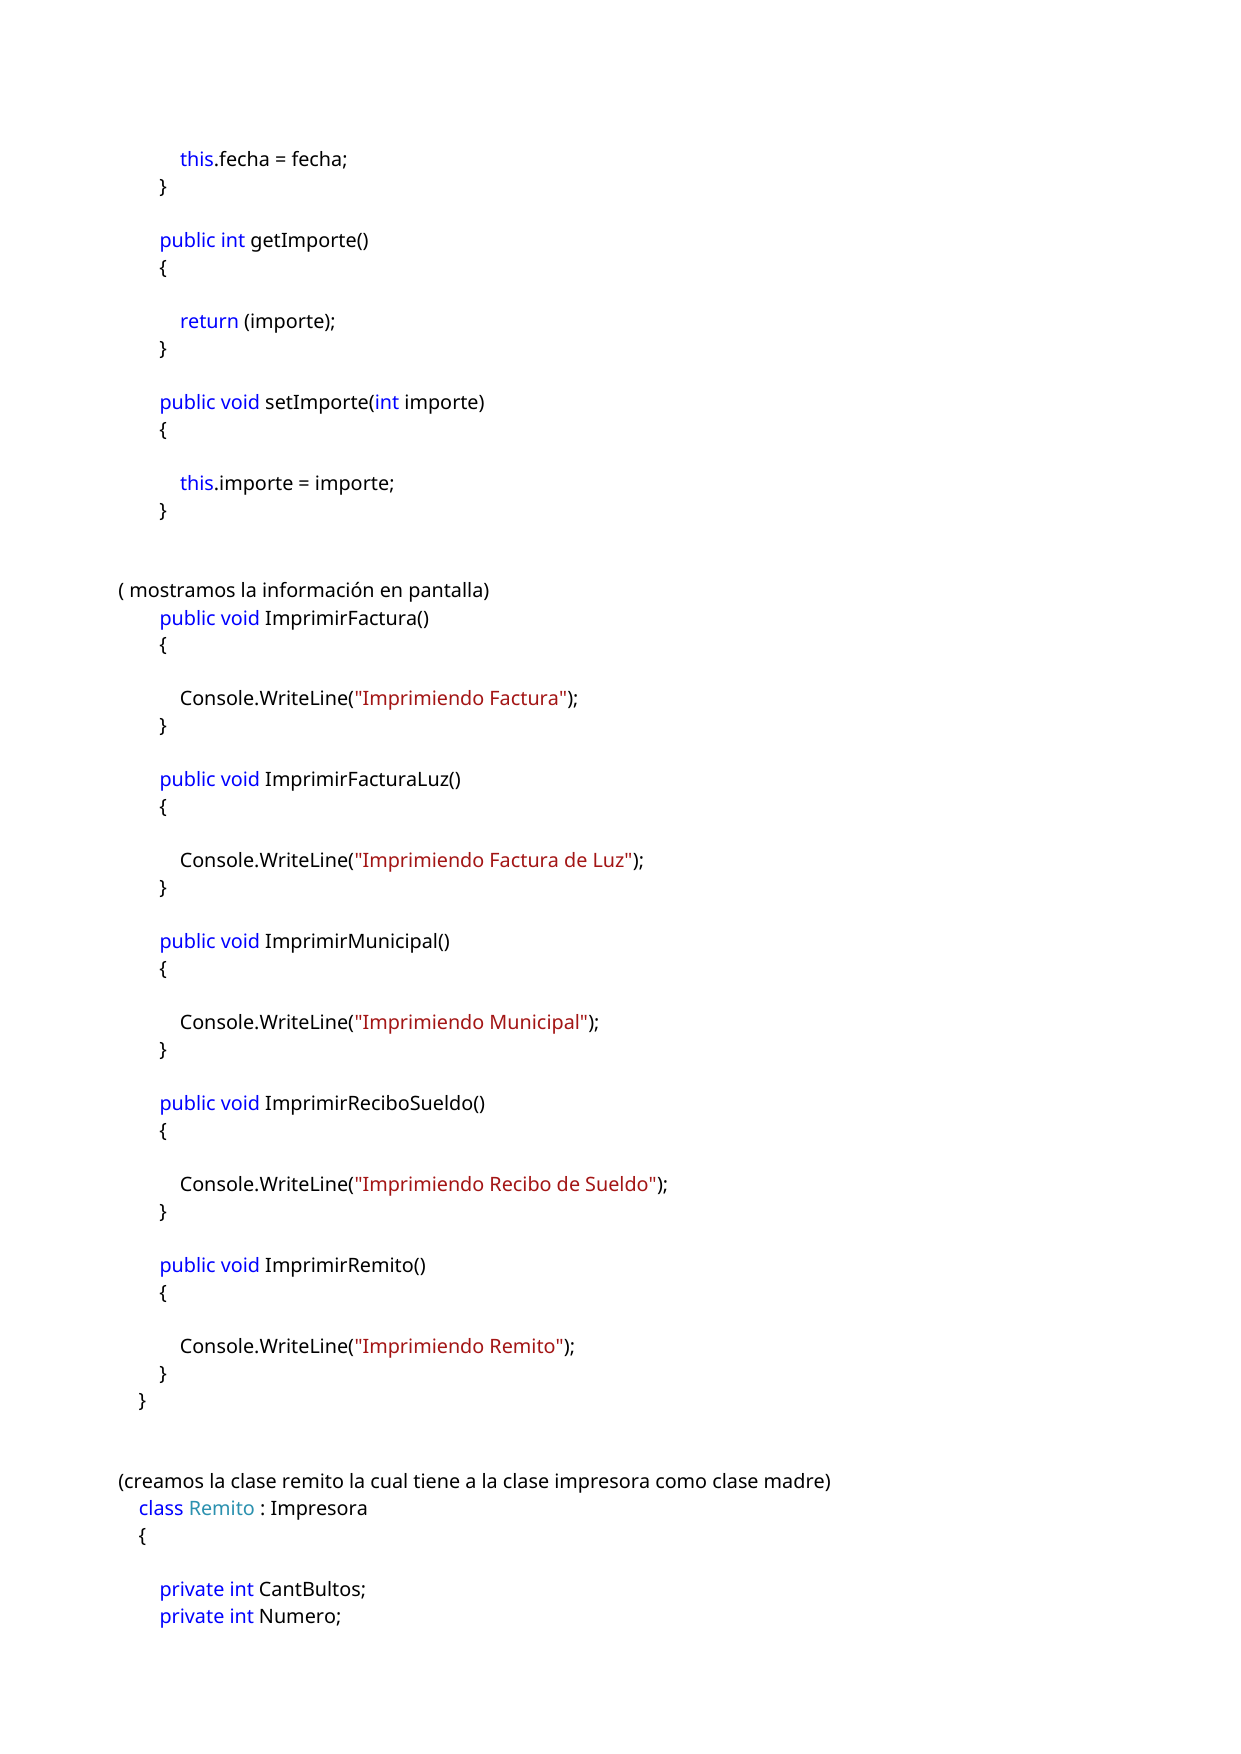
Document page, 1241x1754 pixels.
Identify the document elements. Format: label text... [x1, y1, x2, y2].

text private int Numero; [118, 1602, 1122, 1629]
text { [118, 415, 1122, 442]
text } [118, 1035, 1122, 1062]
text public void setImporte(int importe) [118, 388, 1122, 415]
text return (importe); [118, 307, 1122, 334]
text Console.WriteLine("Imprimiendo Remito"); [118, 1332, 1122, 1359]
text public void ImprimirFacturaLuz() [118, 766, 1122, 793]
text public void ImprimirFactura() [118, 604, 1122, 631]
text { [118, 631, 1122, 658]
text { [118, 1278, 1122, 1305]
text { [118, 1521, 1122, 1548]
text (creamos la clase remito la cual tiene a la clase impresora como clase madre) [118, 1467, 1122, 1494]
text public int getImporte() [118, 226, 1122, 253]
text } [118, 1359, 1122, 1386]
text } [118, 1197, 1122, 1224]
text this.importe = importe; [118, 469, 1122, 496]
text private int CantBultos; [118, 1575, 1122, 1602]
text } [118, 873, 1122, 901]
text } [118, 496, 1122, 523]
text this.fecha = fecha; [118, 145, 1122, 172]
text public void ImprimirRemito() [118, 1251, 1122, 1278]
text public void ImprimirMunicipal() [118, 927, 1122, 954]
text Console.WriteLine("Imprimiendo Factura de Luz"); [118, 847, 1122, 873]
text { [118, 253, 1122, 280]
text { [118, 954, 1122, 981]
text } [118, 172, 1122, 199]
text } [118, 712, 1122, 739]
text Console.WriteLine("Imprimiendo Recibo de Sueldo"); [118, 1170, 1122, 1197]
text } [118, 1386, 1122, 1413]
text class Remito : Impresora [118, 1494, 1122, 1521]
text ( mostramos la información en pantalla) [118, 577, 1122, 604]
text } [118, 334, 1122, 361]
text { [118, 1116, 1122, 1143]
text Console.WriteLine("Imprimiendo Municipal"); [118, 1008, 1122, 1035]
text public void ImprimirReciboSueldo() [118, 1089, 1122, 1116]
text Console.WriteLine("Imprimiendo Factura"); [118, 685, 1122, 712]
text { [118, 793, 1122, 819]
